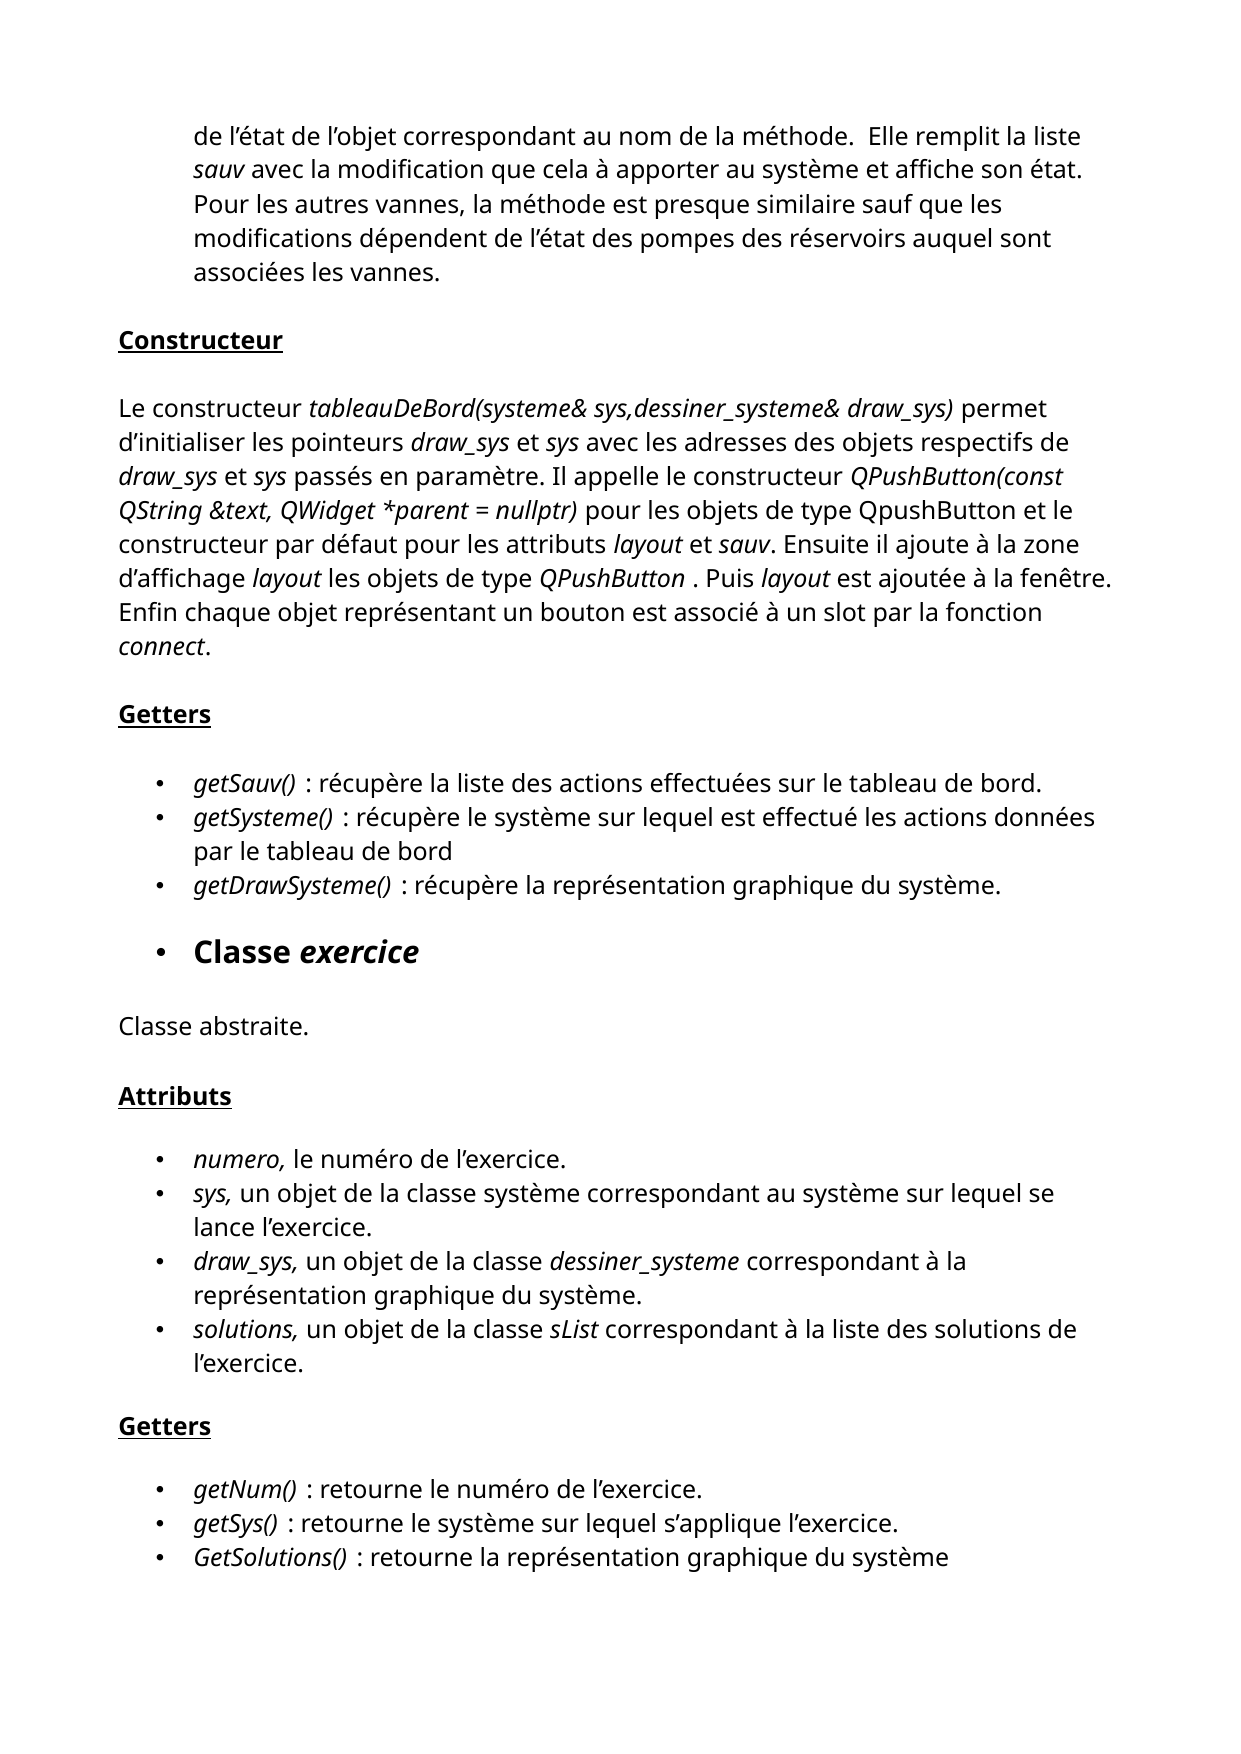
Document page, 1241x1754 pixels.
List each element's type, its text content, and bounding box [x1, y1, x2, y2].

list getSauv() : récupère la liste des actions effectuées sur le tableau de bord. [156, 765, 1122, 799]
list sys, un objet de la classe système correspondant au système sur lequel se lance l’exercice. [156, 1176, 1122, 1244]
text Getters [118, 697, 1122, 731]
list GetSolutions() : retourne la représentation graphique du système [156, 1540, 1122, 1574]
text Classe abstraite. [118, 1009, 1122, 1043]
list numero, le numéro de l’exercice. [156, 1142, 1122, 1176]
text Le constructeur tableauDeBord(systeme& sys,dessiner_systeme& draw_sys) permet d’initialiser les pointeurs draw_sys et sys avec les adresses des objets respectifs de draw_sys et sys passés en paramètre. Il appelle le constructeur QPushButton(const QString &text, QWidget *parent = nullptr) pour les objets de type QpushButton et le constructeur par défaut pour les attributs layout et sauv. Ensuite il ajoute à la zone d’affichage layout les objets de type QPushButton . Puis layout est ajoutée à la fenêtre. Enfin chaque objet représentant un bouton est associé à un slot par la fonction connect. [118, 391, 1122, 663]
list solutions, un objet de la classe sList correspondant à la liste des solutions de l’exercice. [156, 1312, 1122, 1380]
text Attributs [118, 1079, 1122, 1113]
list de l’état de l’objet correspondant au nom de la méthode. Elle remplit la liste sauv avec la modification que cela à apporter au système et affiche son état. Pour les autres vannes, la méthode est presque similaire sauf que les modifications dépendent de l’état des pompes des réservoirs auquel sont associées les vannes. [156, 118, 1122, 288]
list Classe exercice [156, 930, 1122, 973]
list getSys() : retourne le système sur lequel s’applique l’exercice. [156, 1506, 1122, 1540]
list draw_sys, un objet de la classe dessiner_systeme correspondant à la représentation graphique du système. [156, 1244, 1122, 1312]
text Constructeur [118, 322, 1122, 357]
list getNum() : retourne le numéro de l’exercice. [156, 1472, 1122, 1506]
list getDrawSysteme() : récupère la représentation graphique du système. [156, 867, 1122, 902]
list getSysteme() : récupère le système sur lequel est effectué les actions données par le tableau de bord [156, 799, 1122, 867]
text Getters [118, 1409, 1122, 1443]
